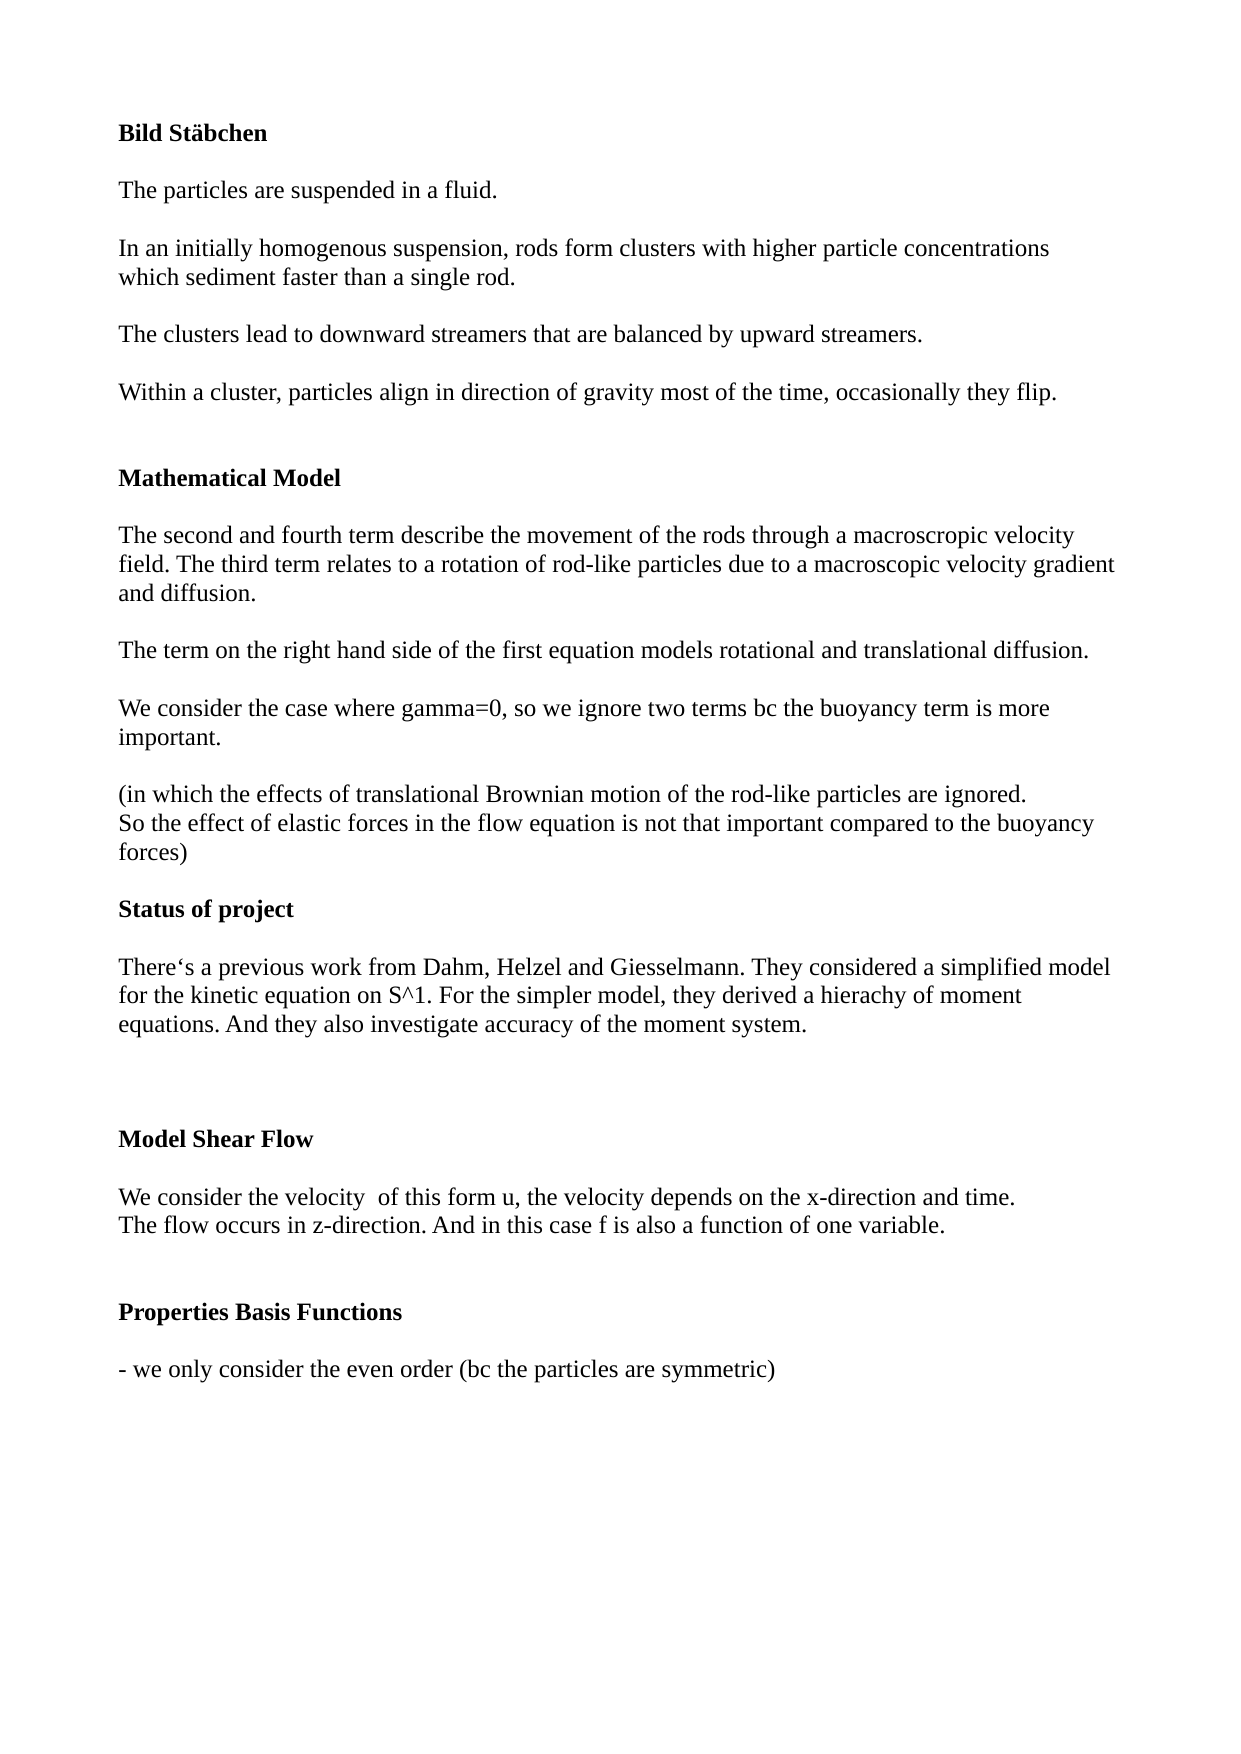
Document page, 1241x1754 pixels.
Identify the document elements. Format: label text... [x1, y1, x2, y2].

text Mathematical Model [118, 463, 1122, 492]
text The second and fourth term describe the movement of the rods through a macroscropic velocity field. The third term relates to a rotation of rod-like particles due to a macroscopic velocity gradient and diffusion. [118, 521, 1122, 607]
text We consider the velocity of this form u, the velocity depends on the x-direction and time. [118, 1182, 1122, 1211]
text - we only consider the even order (bc the particles are symmetric) [118, 1354, 1122, 1383]
text Properties Basis Functions [118, 1297, 1122, 1326]
text Within a cluster, particles align in direction of gravity most of the time, occasionally they flip. [118, 377, 1122, 406]
text We consider the case where gamma=0, so we ignore two terms bc the buoyancy term is more important. [118, 693, 1122, 751]
text In an initially homogenous suspension, rods form clusters with higher particle concentrations [118, 233, 1122, 262]
text There‘s a previous work from Dahm, Helzel and Giesselmann. They considered a simplified model for the kinetic equation on S^1. For the simpler model, they derived a hierachy of moment equations. And they also investigate accuracy of the moment system. [118, 952, 1122, 1038]
text So the effect of elastic forces in the flow equation is not that important compared to the buoyancy forces) [118, 808, 1122, 866]
text The flow occurs in z-direction. And in this case f is also a function of one variable. [118, 1211, 1122, 1239]
text (in which the effects of translational Brownian motion of the rod-like particles are ignored. [118, 779, 1122, 808]
text The clusters lead to downward streamers that are balanced by upward streamers. [118, 319, 1122, 348]
text The particles are suspended in a fluid. [118, 176, 1122, 204]
text which sediment faster than a single rod. [118, 262, 1122, 291]
text The term on the right hand side of the first equation models rotational and translational diffusion. [118, 636, 1122, 664]
text Model Shear Flow [118, 1124, 1122, 1153]
text Status of project [118, 894, 1122, 923]
text Bild Stäbchen [118, 118, 1122, 147]
